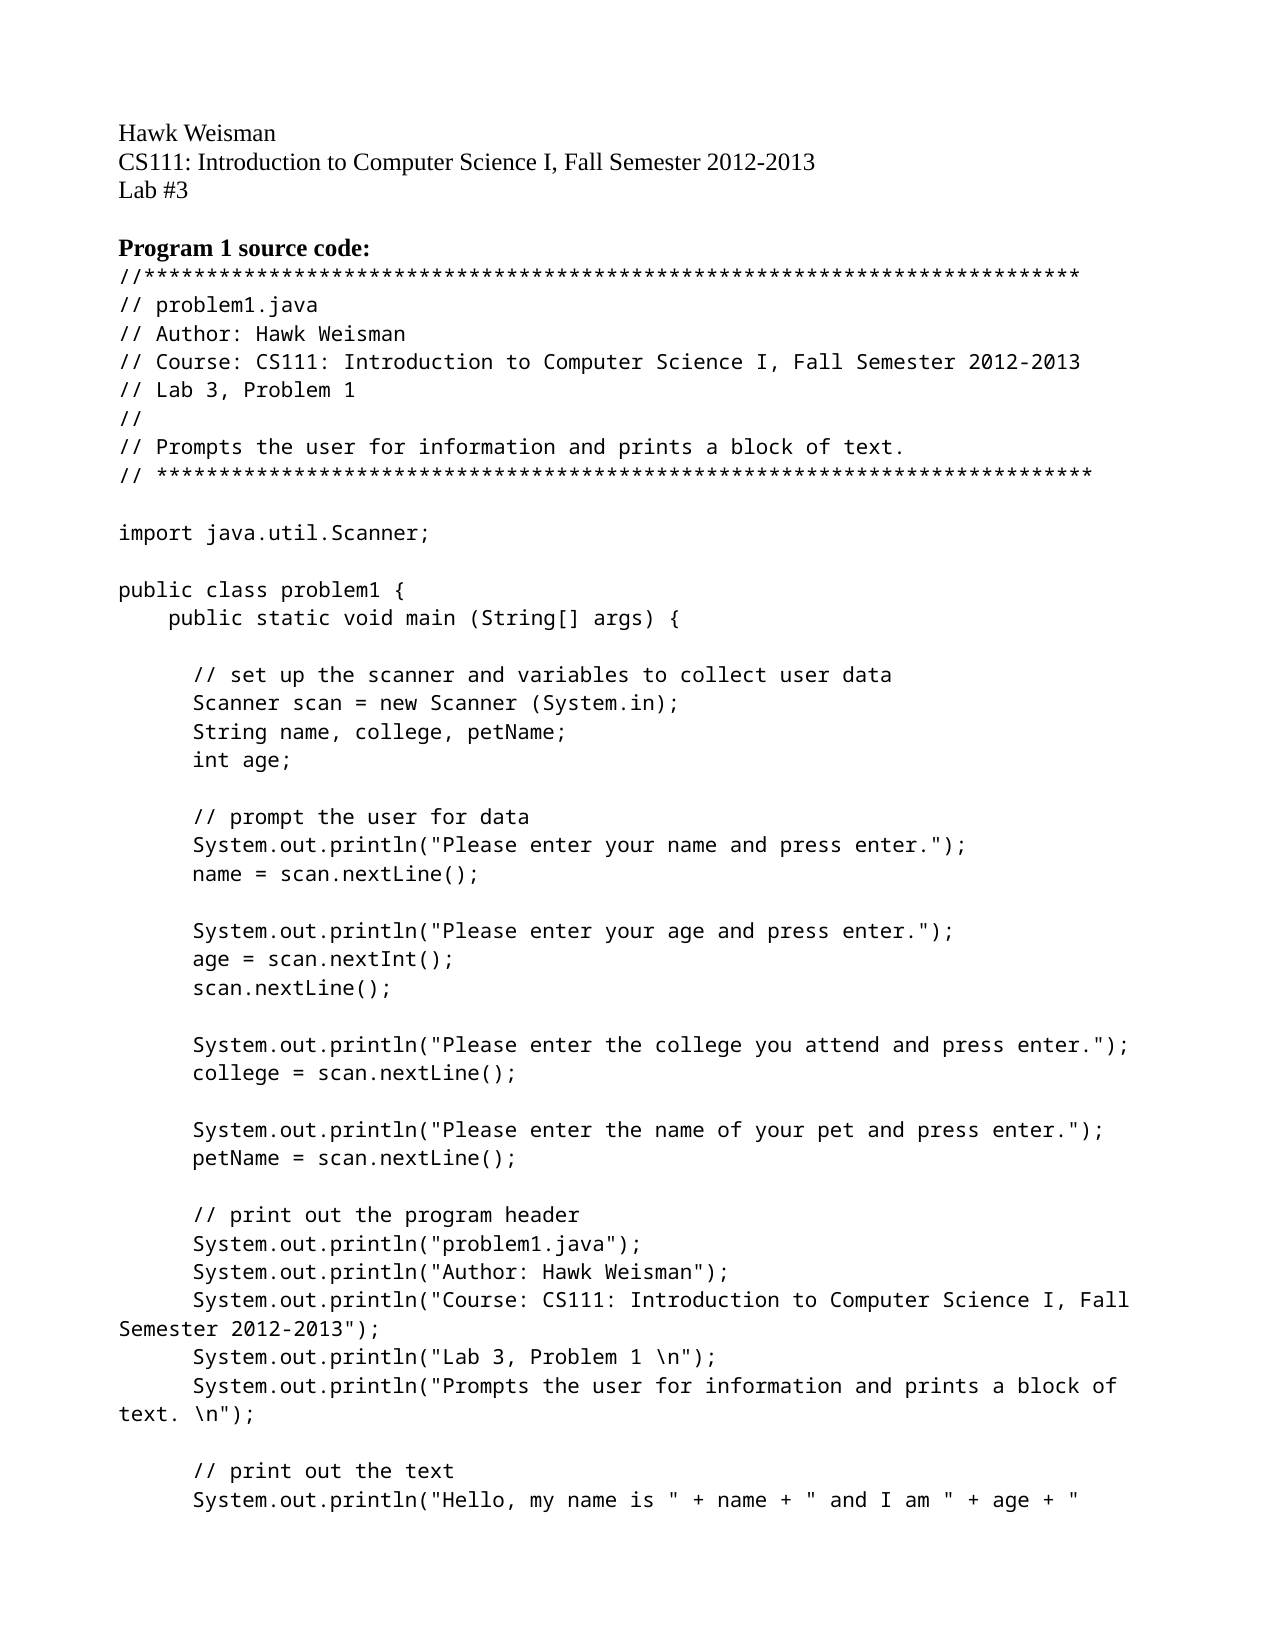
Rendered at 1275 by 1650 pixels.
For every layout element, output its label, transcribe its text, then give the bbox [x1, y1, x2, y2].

text Scanner scan = new Scanner (System.in); [118, 688, 1157, 717]
text scan.nextLine(); [118, 973, 1157, 1001]
text System.out.println("Please enter the college you attend and press enter."); [118, 1030, 1157, 1058]
text // Lab 3, Problem 1 [118, 376, 1157, 404]
text System.out.println("Course: CS111: Introduction to Computer Science I, Fall Semester 2012-2013"); [118, 1286, 1157, 1342]
text Program 1 source code: [118, 233, 1157, 262]
text // [118, 404, 1157, 432]
text // Course: CS111: Introduction to Computer Science I, Fall Semester 2012-2013 [118, 347, 1157, 376]
text System.out.println("Please enter your age and press enter."); [118, 916, 1157, 944]
text // print out the program header [118, 1200, 1157, 1229]
text // set up the scanner and variables to collect user data [118, 660, 1157, 688]
text // Author: Hawk Weisman [118, 319, 1157, 347]
text // *************************************************************************** [118, 461, 1157, 489]
text public static void main (String[] args) { [118, 603, 1157, 632]
text //*************************************************************************** [118, 262, 1157, 290]
text // problem1.java [118, 290, 1157, 319]
text age = scan.nextInt(); [118, 944, 1157, 973]
text System.out.println("Prompts the user for information and prints a block of text. \n"); [118, 1371, 1157, 1428]
text System.out.println("problem1.java"); [118, 1229, 1157, 1257]
text int age; [118, 745, 1157, 774]
text Hawk Weisman [118, 118, 1157, 147]
text import java.util.Scanner; [118, 518, 1157, 546]
text System.out.println("Hello, my name is " + name + " and I am " + age + " [118, 1485, 1157, 1513]
text college = scan.nextLine(); [118, 1058, 1157, 1087]
text System.out.println("Please enter your name and press enter."); [118, 831, 1157, 859]
text public class problem1 { [118, 575, 1157, 603]
text // Prompts the user for information and prints a block of text. [118, 432, 1157, 461]
text Lab #3 [118, 176, 1157, 204]
text name = scan.nextLine(); [118, 859, 1157, 887]
text String name, college, petName; [118, 717, 1157, 745]
text // prompt the user for data [118, 802, 1157, 831]
text System.out.println("Please enter the name of your pet and press enter."); [118, 1115, 1157, 1143]
text CS111: Introduction to Computer Science I, Fall Semester 2012-2013 [118, 147, 1157, 176]
text System.out.println("Lab 3, Problem 1 \n"); [118, 1342, 1157, 1371]
text // print out the text [118, 1456, 1157, 1485]
text petName = scan.nextLine(); [118, 1143, 1157, 1172]
text System.out.println("Author: Hawk Weisman"); [118, 1257, 1157, 1286]
